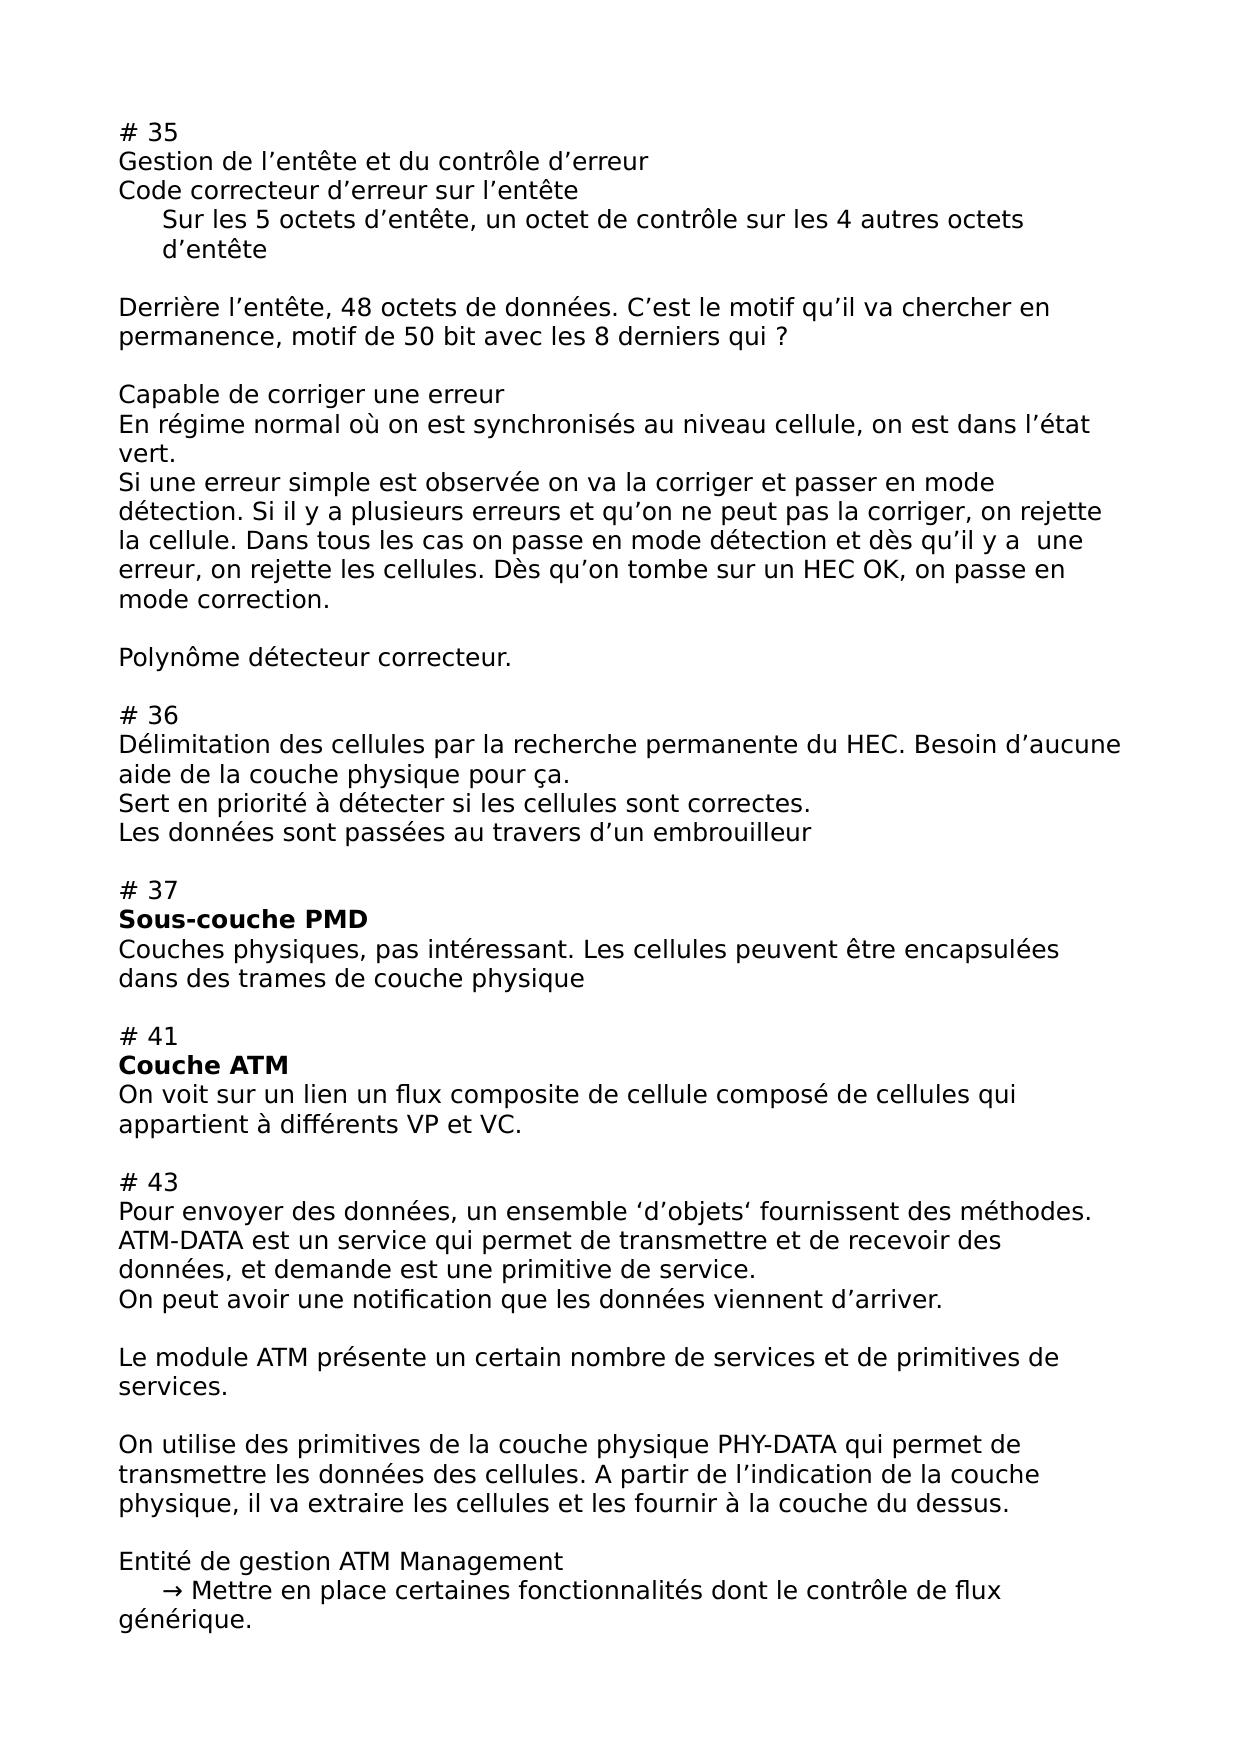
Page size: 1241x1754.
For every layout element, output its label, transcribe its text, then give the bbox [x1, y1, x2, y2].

text ATM-DATA est un service qui permet de transmettre et de recevoir des données, et demande est une primitive de service. [118, 1226, 1122, 1285]
text # 36 [118, 701, 1122, 731]
text # 43 [118, 1168, 1122, 1197]
text Sous-couche PMD [118, 906, 1122, 935]
text # 37 [118, 876, 1122, 906]
text Couche ATM [118, 1051, 1122, 1081]
text Sur les 5 octets d’entête, un octet de contrôle sur les 4 autres octets d’entête [118, 206, 1122, 264]
text Code correcteur d’erreur sur l’entête [118, 176, 1122, 206]
text Couches physiques, pas intéressant. Les cellules peuvent être encapsulées dans des trames de couche physique [118, 935, 1122, 993]
text On voit sur un lien un flux composite de cellule composé de cellules qui appartient à différents VP et VC. [118, 1081, 1122, 1139]
text Gestion de l’entête et du contrôle d’erreur [118, 147, 1122, 176]
text Polynôme détecteur correcteur. [118, 643, 1122, 672]
text # 41 [118, 1022, 1122, 1051]
text Pour envoyer des données, un ensemble ‘d’objets‘ fournissent des méthodes. [118, 1197, 1122, 1226]
text Si une erreur simple est observée on va la corriger et passer en mode détection. Si il y a plusieurs erreurs et qu’on ne peut pas la corriger, on rejette la cellule. Dans tous les cas on passe en mode détection et dès qu’il y a une erreur, on rejette les cellules. Dès qu’on tombe sur un HEC OK, on passe en mode correction. [118, 468, 1122, 614]
text On utilise des primitives de la couche physique PHY-DATA qui permet de transmettre les données des cellules. A partir de l’indication de la couche physique, il va extraire les cellules et les fournir à la couche du dessus. [118, 1431, 1122, 1518]
text → Mettre en place certaines fonctionnalités dont le contrôle de flux générique. [118, 1576, 1122, 1635]
text Derrière l’entête, 48 octets de données. C’est le motif qu’il va chercher en permanence, motif de 50 bit avec les 8 derniers qui ? [118, 293, 1122, 351]
text Sert en priorité à détecter si les cellules sont correctes. [118, 789, 1122, 818]
text Les données sont passées au travers d’un embrouilleur [118, 818, 1122, 847]
text Délimitation des cellules par la recherche permanente du HEC. Besoin d’aucune aide de la couche physique pour ça. [118, 731, 1122, 789]
text En régime normal où on est synchronisés au niveau cellule, on est dans l’état vert. [118, 410, 1122, 468]
text Capable de corriger une erreur [118, 381, 1122, 410]
text # 35 [118, 118, 1122, 147]
text On peut avoir une notification que les données viennent d’arriver. [118, 1285, 1122, 1314]
text Entité de gestion ATM Management [118, 1547, 1122, 1576]
text Le module ATM présente un certain nombre de services et de primitives de services. [118, 1343, 1122, 1401]
